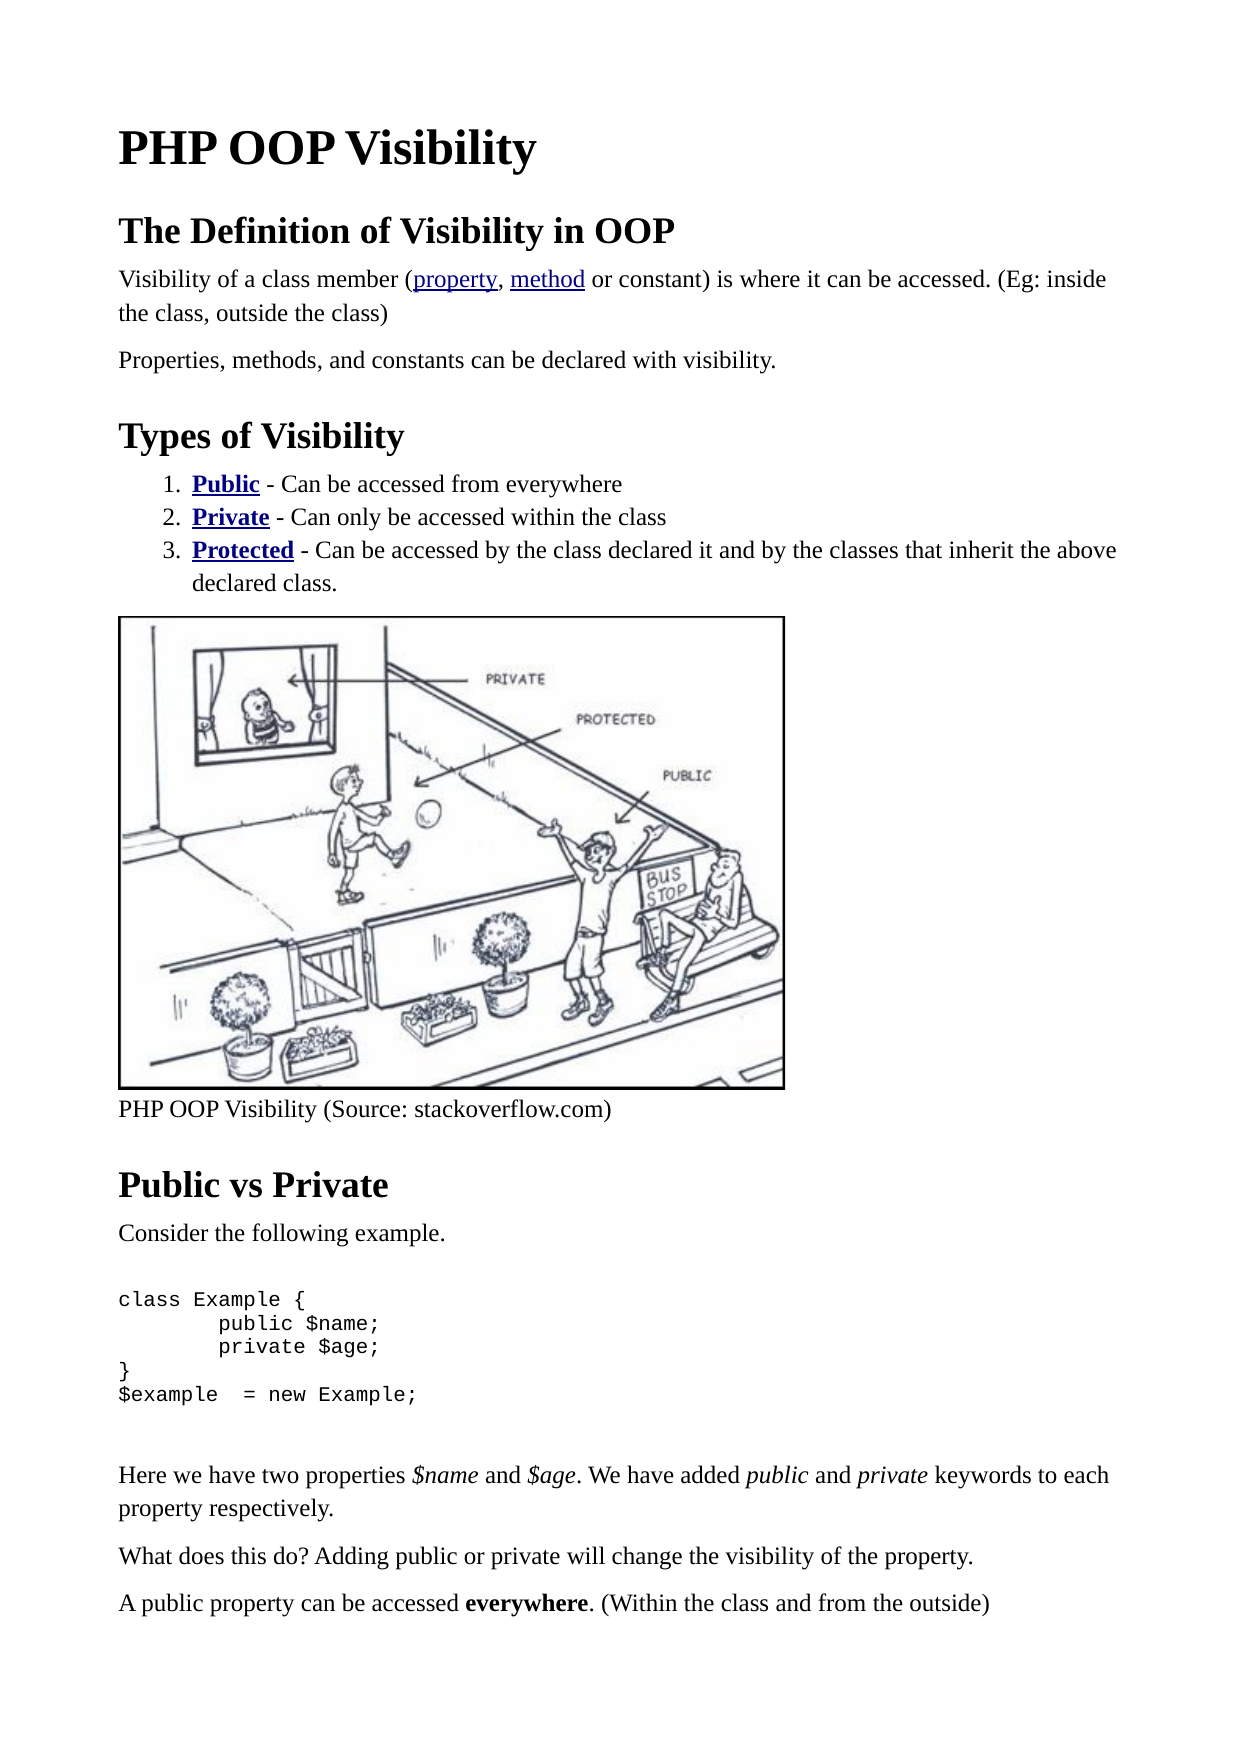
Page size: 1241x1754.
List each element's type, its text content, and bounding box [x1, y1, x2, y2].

text } [118, 1360, 1122, 1383]
text Here we have two properties $name and $age. We have added public and private keywords to each property respectively. [118, 1460, 1122, 1522]
subtitle Types of Visibility [118, 414, 1122, 457]
text PHP OOP Visibility (Source: stackoverflow.com) [118, 1094, 1122, 1122]
text private $age; [118, 1336, 1122, 1360]
text $example = new Example; [118, 1383, 1122, 1407]
text class Example { [118, 1289, 1122, 1313]
text What does this do? Adding public or private will change the visibility of the property. [118, 1541, 1122, 1570]
list Private - Can only be accessed within the class [162, 502, 1122, 531]
text Consider the following example. [118, 1218, 1122, 1246]
list Public - Can be accessed from everywhere [162, 469, 1122, 498]
subtitle PHP OOP Visibility [118, 118, 1122, 176]
text Visibility of a class member (property, method or constant) is where it can be accessed. (Eg: inside the class, outside the class) [118, 264, 1122, 326]
text Properties, methods, and constants can be declared with visibility. [118, 345, 1122, 374]
text A public property can be accessed everywhere. (Within the class and from the outside) [118, 1588, 1122, 1617]
subtitle Public vs Private [118, 1162, 1122, 1205]
text public $name; [118, 1313, 1122, 1336]
list Protected - Can be accessed by the class declared it and by the classes that inherit the above declared class. [162, 535, 1122, 597]
picture [118, 616, 786, 1090]
subtitle The Definition of Visibility in OOP [118, 209, 1122, 252]
